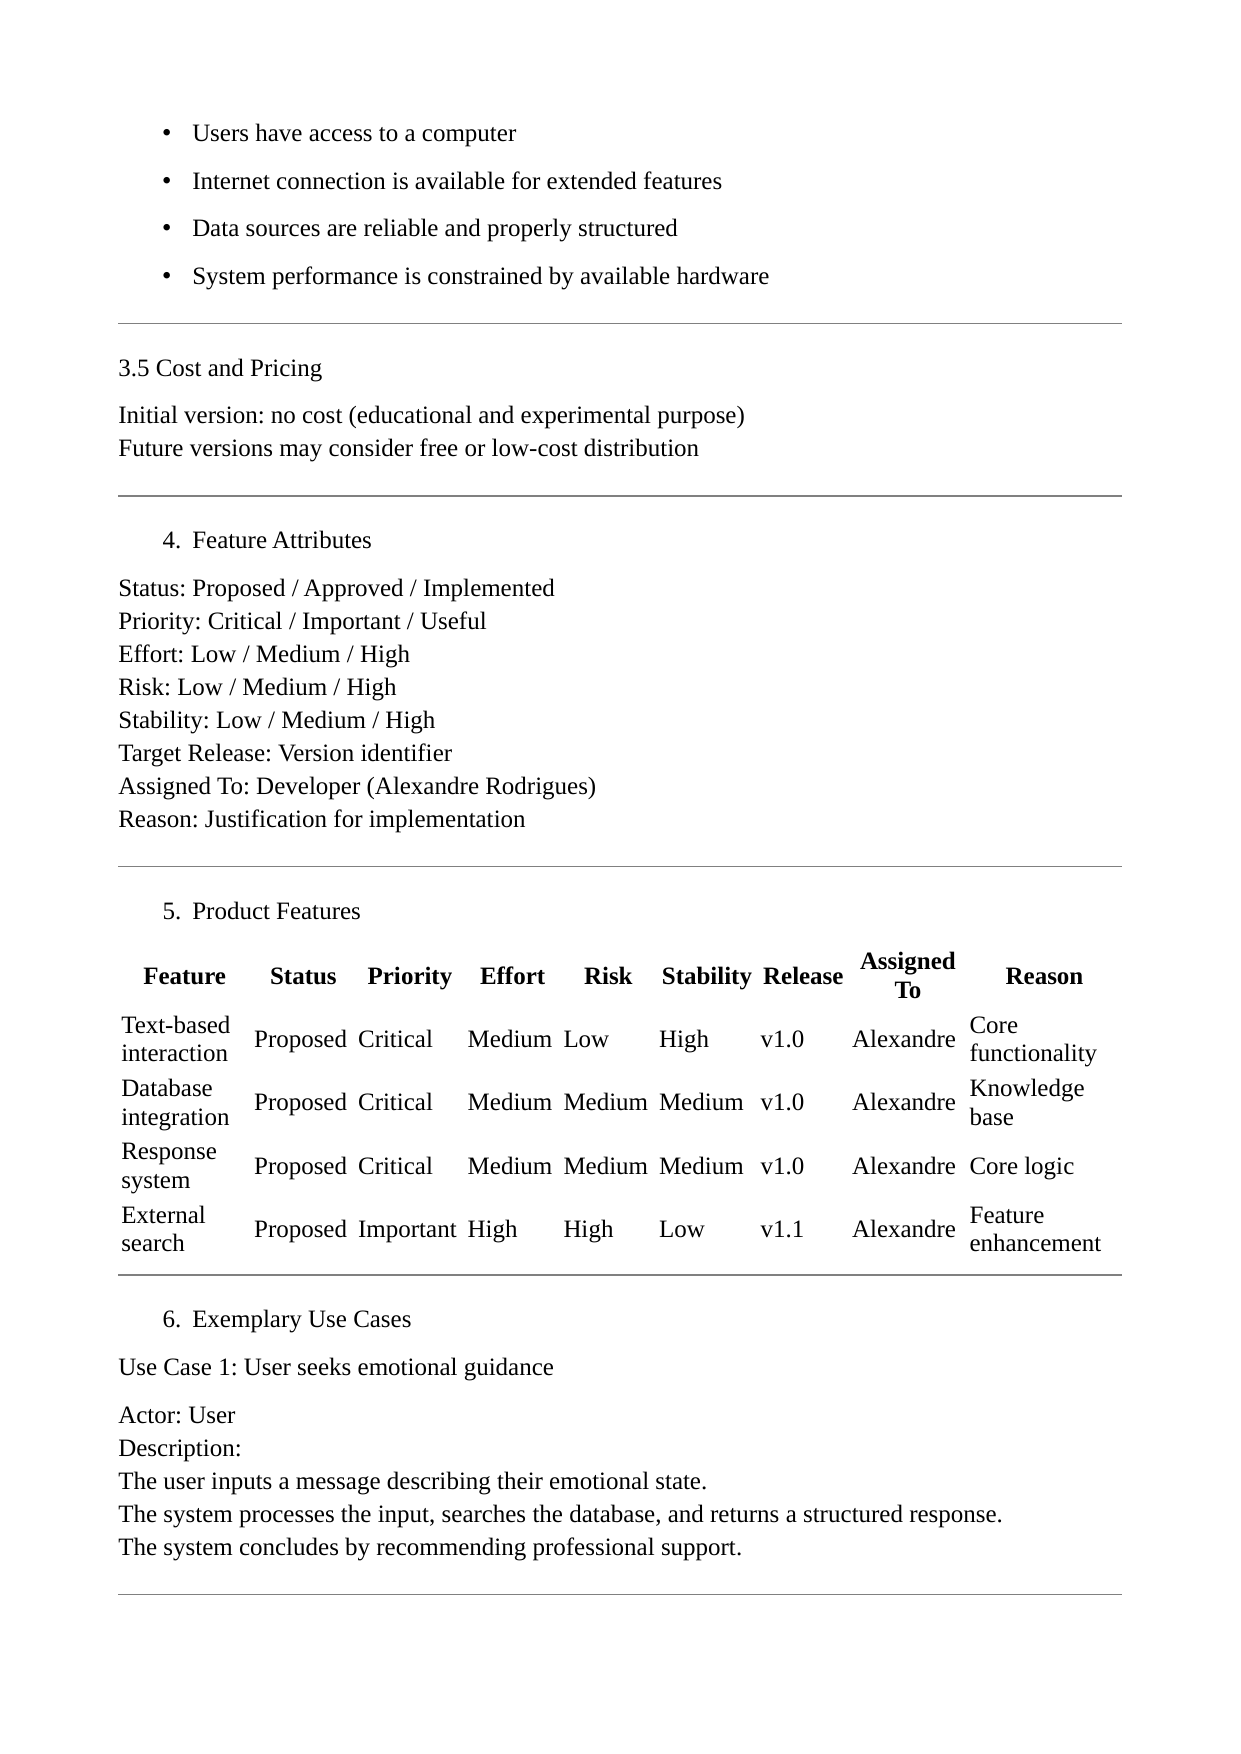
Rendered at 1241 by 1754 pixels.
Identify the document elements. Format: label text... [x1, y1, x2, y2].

table_cell Proposed [251, 1134, 355, 1197]
table_cell Alexandre [849, 1070, 966, 1133]
list Data sources are reliable and properly structured [162, 213, 1122, 242]
table_cell Important [355, 1197, 464, 1260]
table_cell Critical [355, 1007, 464, 1070]
table_cell Medium [465, 1134, 560, 1197]
text 3.5 Cost and Pricing [118, 353, 1122, 382]
table_cell High [656, 1007, 757, 1070]
table_cell Proposed [251, 1007, 355, 1070]
table_header Feature [118, 944, 251, 1007]
table_cell v1.0 [758, 1007, 849, 1070]
text Actor: User Description: The user inputs a message describing their emotional state. The system processes the input, searches the database, and returns a structured response. The system concludes by recommending professional support. [118, 1400, 1122, 1561]
table_cell Alexandre [849, 1197, 966, 1260]
list System performance is constrained by available hardware [162, 261, 1122, 290]
table_header Release [758, 944, 849, 1007]
table_cell High [560, 1197, 656, 1260]
list Internet connection is available for extended features [162, 166, 1122, 194]
list Product Features [162, 896, 1122, 925]
table_cell Low [560, 1007, 656, 1070]
table_header Assigned To [849, 944, 966, 1007]
table_cell Critical [355, 1134, 464, 1197]
table_cell Feature enhancement [966, 1197, 1122, 1260]
table_cell Alexandre [849, 1007, 966, 1070]
table_header Risk [560, 944, 656, 1007]
table_cell Response system [118, 1134, 251, 1197]
table_cell Proposed [251, 1197, 355, 1260]
table_cell Low [656, 1197, 757, 1260]
table_cell High [465, 1197, 560, 1260]
table_header Reason [966, 944, 1122, 1007]
table_cell Core functionality [966, 1007, 1122, 1070]
table_cell Medium [560, 1070, 656, 1133]
table_cell Medium [560, 1134, 656, 1197]
table_cell Core logic [966, 1134, 1122, 1197]
table_cell v1.0 [758, 1070, 849, 1133]
table_cell Alexandre [849, 1134, 966, 1197]
table_cell Proposed [251, 1070, 355, 1133]
table_cell External search [118, 1197, 251, 1260]
table_cell Medium [465, 1007, 560, 1070]
list Exemplary Use Cases [162, 1304, 1122, 1333]
text Initial version: no cost (educational and experimental purpose) Future versions may consider free or low-cost distribution [118, 400, 1122, 462]
table_cell Medium [656, 1070, 757, 1133]
text Status: Proposed / Approved / Implemented Priority: Critical / Important / Useful Effort: Low / Medium / High Risk: Low / Medium / High Stability: Low / Medium / High Target Release: Version identifier Assigned To: Developer (Alexandre Rodrigues) Reason: Justification for implementation [118, 573, 1122, 833]
table_cell Database integration [118, 1070, 251, 1133]
table_header Stability [656, 944, 757, 1007]
table_cell Medium [656, 1134, 757, 1197]
table_cell Medium [465, 1070, 560, 1133]
table_cell v1.1 [758, 1197, 849, 1260]
table_header Effort [465, 944, 560, 1007]
table_header Status [251, 944, 355, 1007]
table_cell Text-based interaction [118, 1007, 251, 1070]
list Users have access to a computer [162, 118, 1122, 147]
table_cell v1.0 [758, 1134, 849, 1197]
list Feature Attributes [162, 525, 1122, 554]
table_cell Critical [355, 1070, 464, 1133]
table_cell Knowledge base [966, 1070, 1122, 1133]
text Use Case 1: User seeks emotional guidance [118, 1352, 1122, 1381]
table_header Priority [355, 944, 464, 1007]
